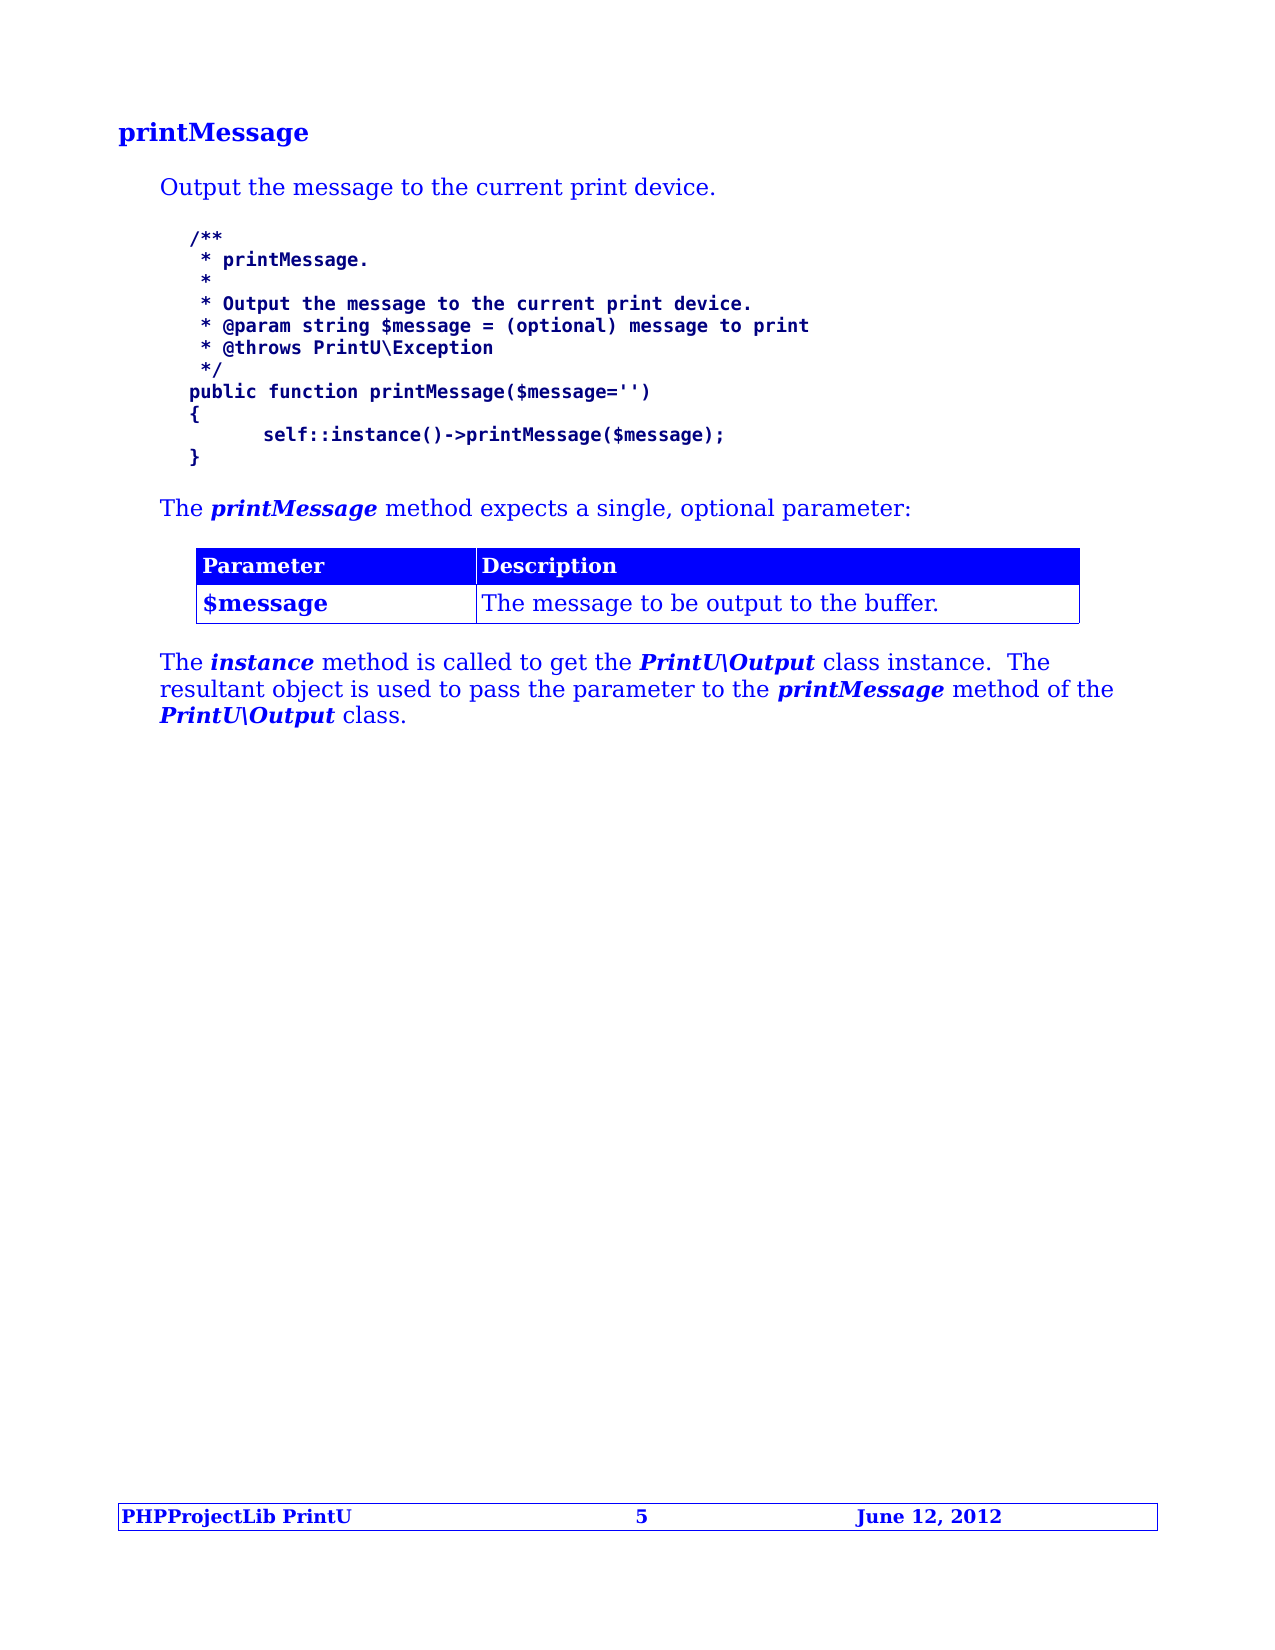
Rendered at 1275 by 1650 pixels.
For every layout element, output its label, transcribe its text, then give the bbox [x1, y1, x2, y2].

list { [189, 402, 1157, 424]
list */ [189, 359, 1157, 381]
text Output the message to the current print device. [159, 174, 1157, 201]
text The printMessage method expects a single, optional parameter: [159, 495, 1157, 521]
list /** [189, 227, 1157, 249]
table_header Parameter [197, 549, 476, 584]
list * @param string $message = (optional) message to print [189, 315, 1157, 337]
list public function printMessage($message='') [189, 381, 1157, 402]
table_cell $message [197, 585, 476, 623]
list self::instance()->printMessage($message); [189, 424, 1157, 446]
table_header Description [477, 549, 1079, 584]
list } [189, 446, 1157, 468]
title printMessage [118, 118, 1157, 147]
table_cell The message to be output to the buffer. [477, 585, 1079, 623]
list * [189, 271, 1157, 293]
list * Output the message to the current print device. [189, 293, 1157, 315]
list * @throws PrintU\Exception [189, 337, 1157, 359]
text The instance method is called to get the PrintU\Output class instance. The resultant object is used to pass the parameter to the printMessage method of the PrintU\Output class. [159, 649, 1157, 729]
list * printMessage. [189, 249, 1157, 271]
